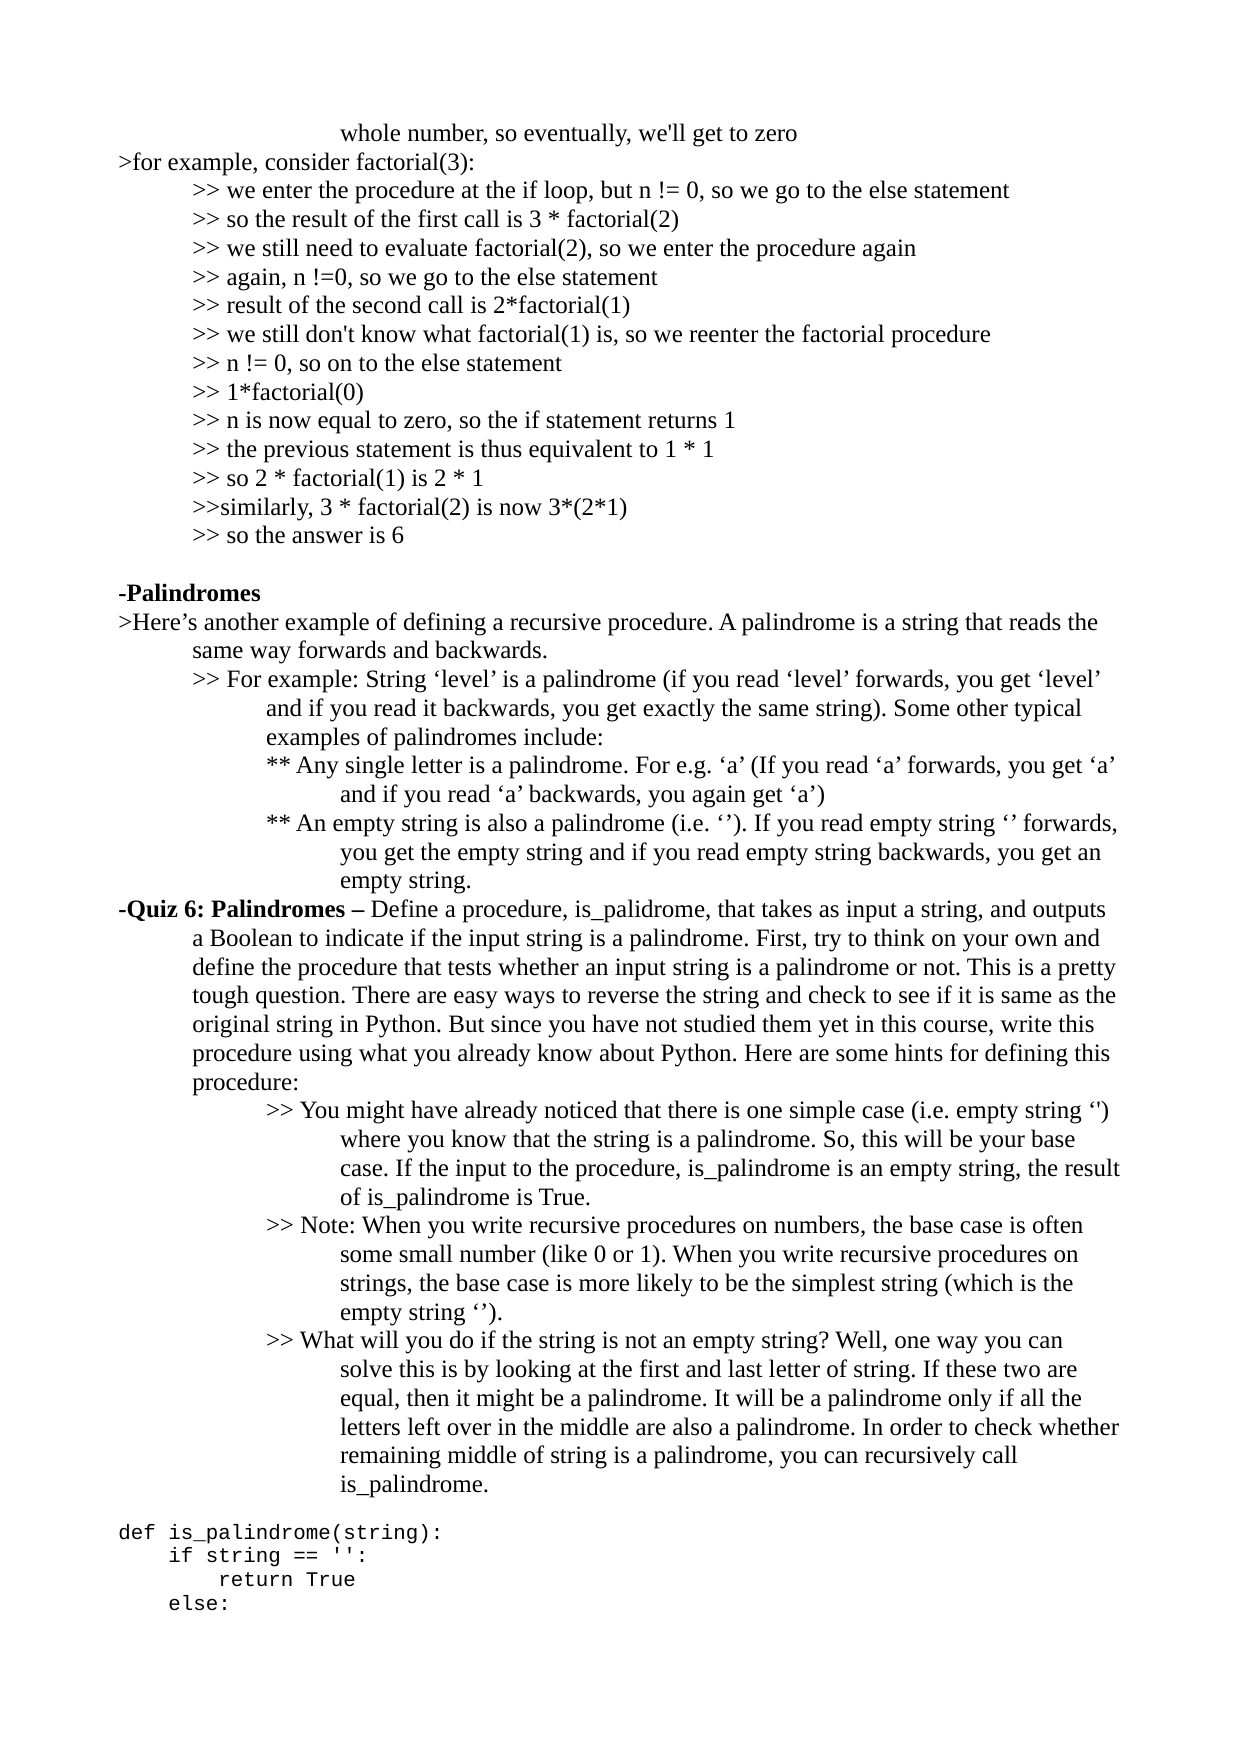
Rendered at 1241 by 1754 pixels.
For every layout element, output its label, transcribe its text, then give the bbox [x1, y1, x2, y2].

text if string == '': [118, 1545, 1122, 1569]
text ** An empty string is also a palindrome (i.e. ‘’). If you read empty string ‘’ forwards, you get the empty string and if you read empty string backwards, you get an empty string. [118, 808, 1122, 894]
text >> What will you do if the string is not an empty string? Well, one way you can solve this is by looking at the first and last letter of string. If these two are equal, then it might be a palindrome. It will be a palindrome only if all the letters left over in the middle are also a palindrome. In order to check whether remaining middle of string is a palindrome, you can recursively call is_palindrome. [118, 1326, 1122, 1498]
text >> the previous statement is thus equivalent to 1 * 1 [118, 434, 1122, 463]
text >> so 2 * factorial(1) is 2 * 1 [118, 463, 1122, 492]
text >> we still don't know what factorial(1) is, so we reenter the factorial procedure [118, 319, 1122, 348]
text whole number, so eventually, we'll get to zero [118, 118, 1122, 147]
text >Here’s another example of defining a recursive procedure. A palindrome is a string that reads the same way forwards and backwards. [118, 607, 1122, 664]
text >> 1*factorial(0) [118, 377, 1122, 406]
text >> For example: String ‘level’ is a palindrome (if you read ‘level’ forwards, you get ‘level’ and if you read it backwards, you get exactly the same string). Some other typical examples of palindromes include: [118, 664, 1122, 751]
text def is_palindrome(string): [118, 1522, 1122, 1545]
text >> You might have already noticed that there is one simple case (i.e. empty string ‘') where you know that the string is a palindrome. So, this will be your base case. If the input to the procedure, is_palindrome is an empty string, the result of is_palindrome is True. [118, 1096, 1122, 1211]
text >> we still need to evaluate factorial(2), so we enter the procedure again [118, 233, 1122, 262]
text >> again, n !=0, so we go to the else statement [118, 262, 1122, 291]
text >> Note: When you write recursive procedures on numbers, the base case is often some small number (like 0 or 1). When you write recursive procedures on strings, the base case is more likely to be the simplest string (which is the empty string ‘’). [118, 1211, 1122, 1326]
text >> n is now equal to zero, so the if statement returns 1 [118, 406, 1122, 434]
text >> result of the second call is 2*factorial(1) [118, 291, 1122, 319]
text >> we enter the procedure at the if loop, but n != 0, so we go to the else statement [118, 176, 1122, 204]
text -Palindromes [118, 578, 1122, 607]
text else: [118, 1593, 1122, 1616]
text >> so the result of the first call is 3 * factorial(2) [118, 204, 1122, 233]
text >>similarly, 3 * factorial(2) is now 3*(2*1) [118, 492, 1122, 521]
text return True [118, 1569, 1122, 1593]
text >> n != 0, so on to the else statement [118, 348, 1122, 377]
text >for example, consider factorial(3): [118, 147, 1122, 176]
text -Quiz 6: Palindromes – Define a procedure, is_palidrome, that takes as input a string, and outputs a Boolean to indicate if the input string is a palindrome. First, try to think on your own and define the procedure that tests whether an input string is a palindrome or not. This is a pretty tough question. There are easy ways to reverse the string and check to see if it is same as the original string in Python. But since you have not studied them yet in this course, write this procedure using what you already know about Python. Here are some hints for defining this procedure: [118, 894, 1122, 1096]
text >> so the answer is 6 [118, 521, 1122, 549]
text ** Any single letter is a palindrome. For e.g. ‘a’ (If you read ‘a’ forwards, you get ‘a’ and if you read ‘a’ backwards, you again get ‘a’) [118, 751, 1122, 808]
